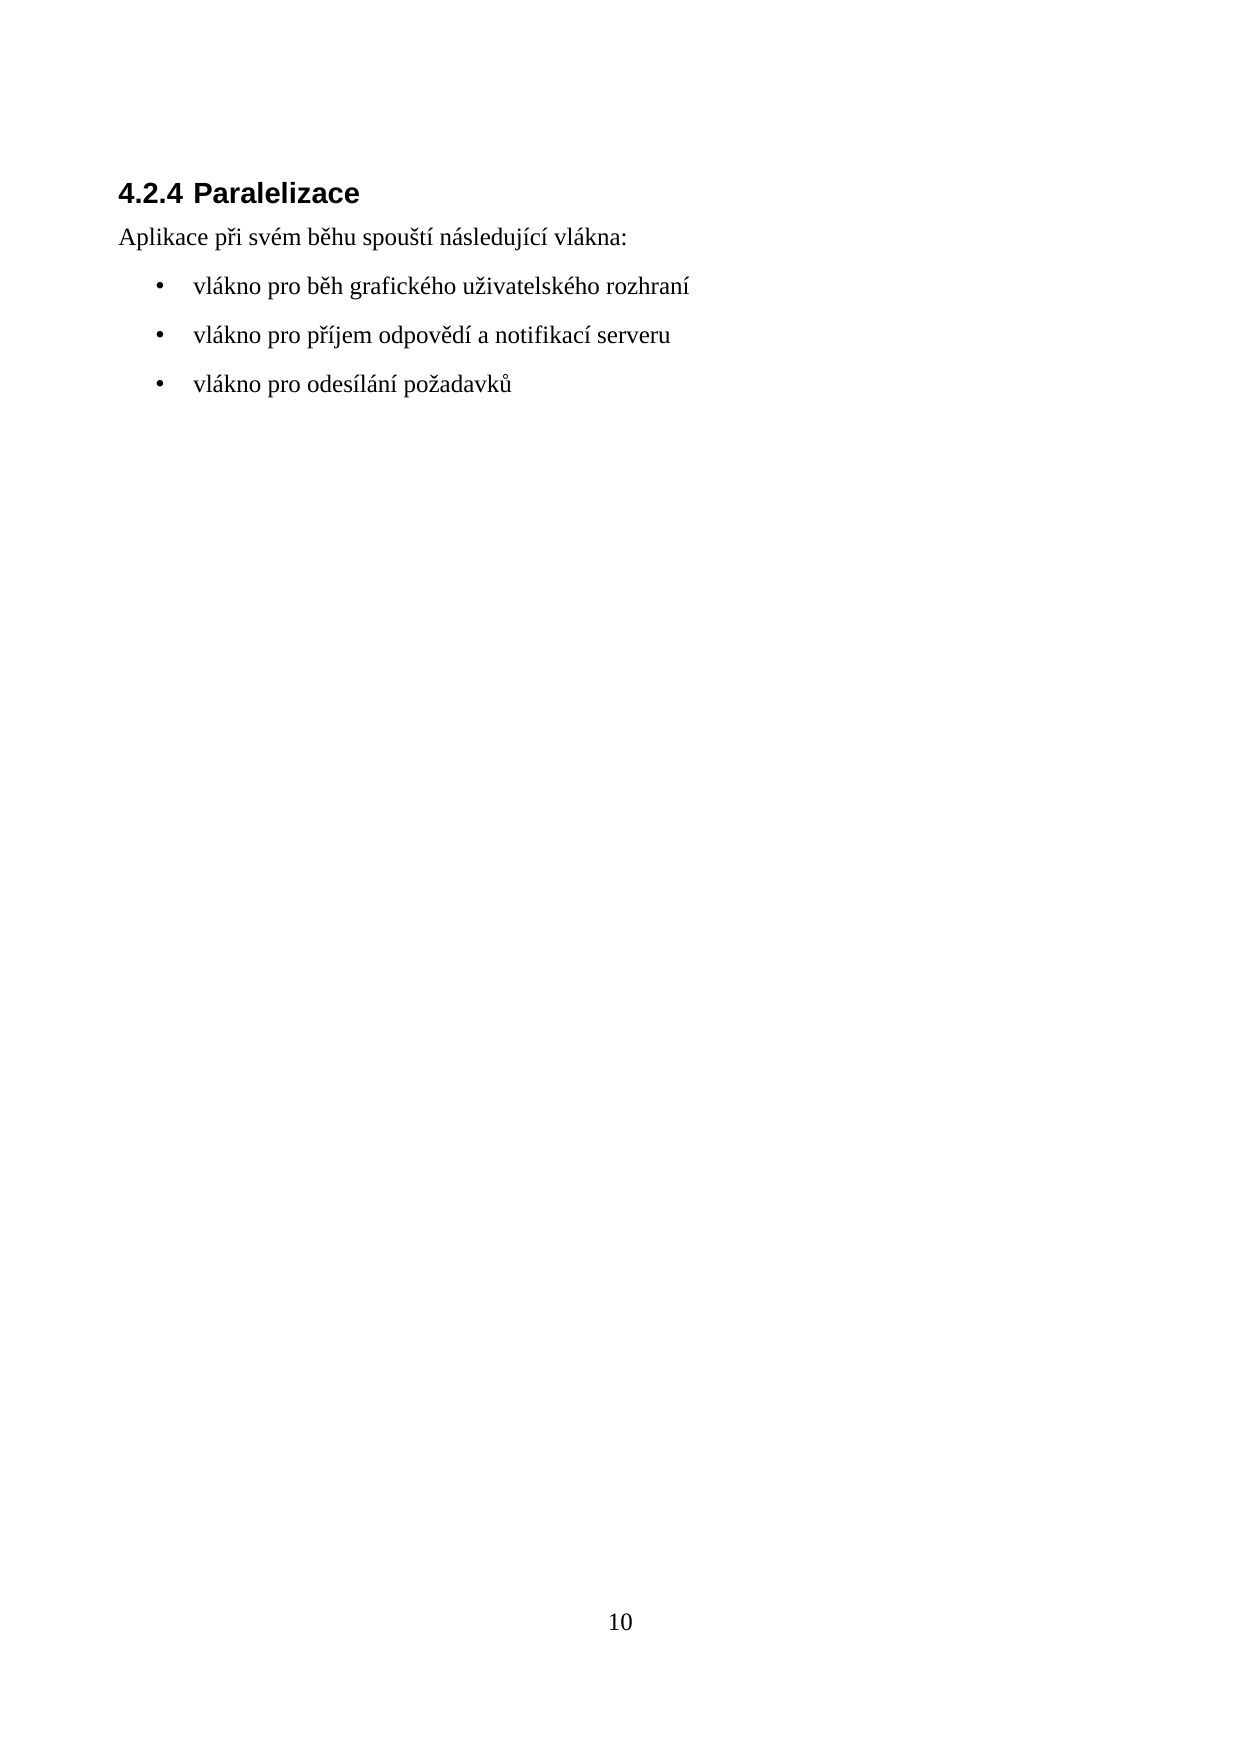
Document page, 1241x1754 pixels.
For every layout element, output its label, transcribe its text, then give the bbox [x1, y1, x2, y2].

list vlákno pro odesílání požadavků [156, 369, 1122, 398]
list vlákno pro běh grafického uživatelského rozhraní [156, 271, 1122, 300]
list vlákno pro příjem odpovědí a notifikací serveru [156, 321, 1122, 349]
text Aplikace při svém běhu spouští následující vlákna: [118, 222, 1122, 251]
subtitle Paralelizace [118, 176, 1122, 210]
